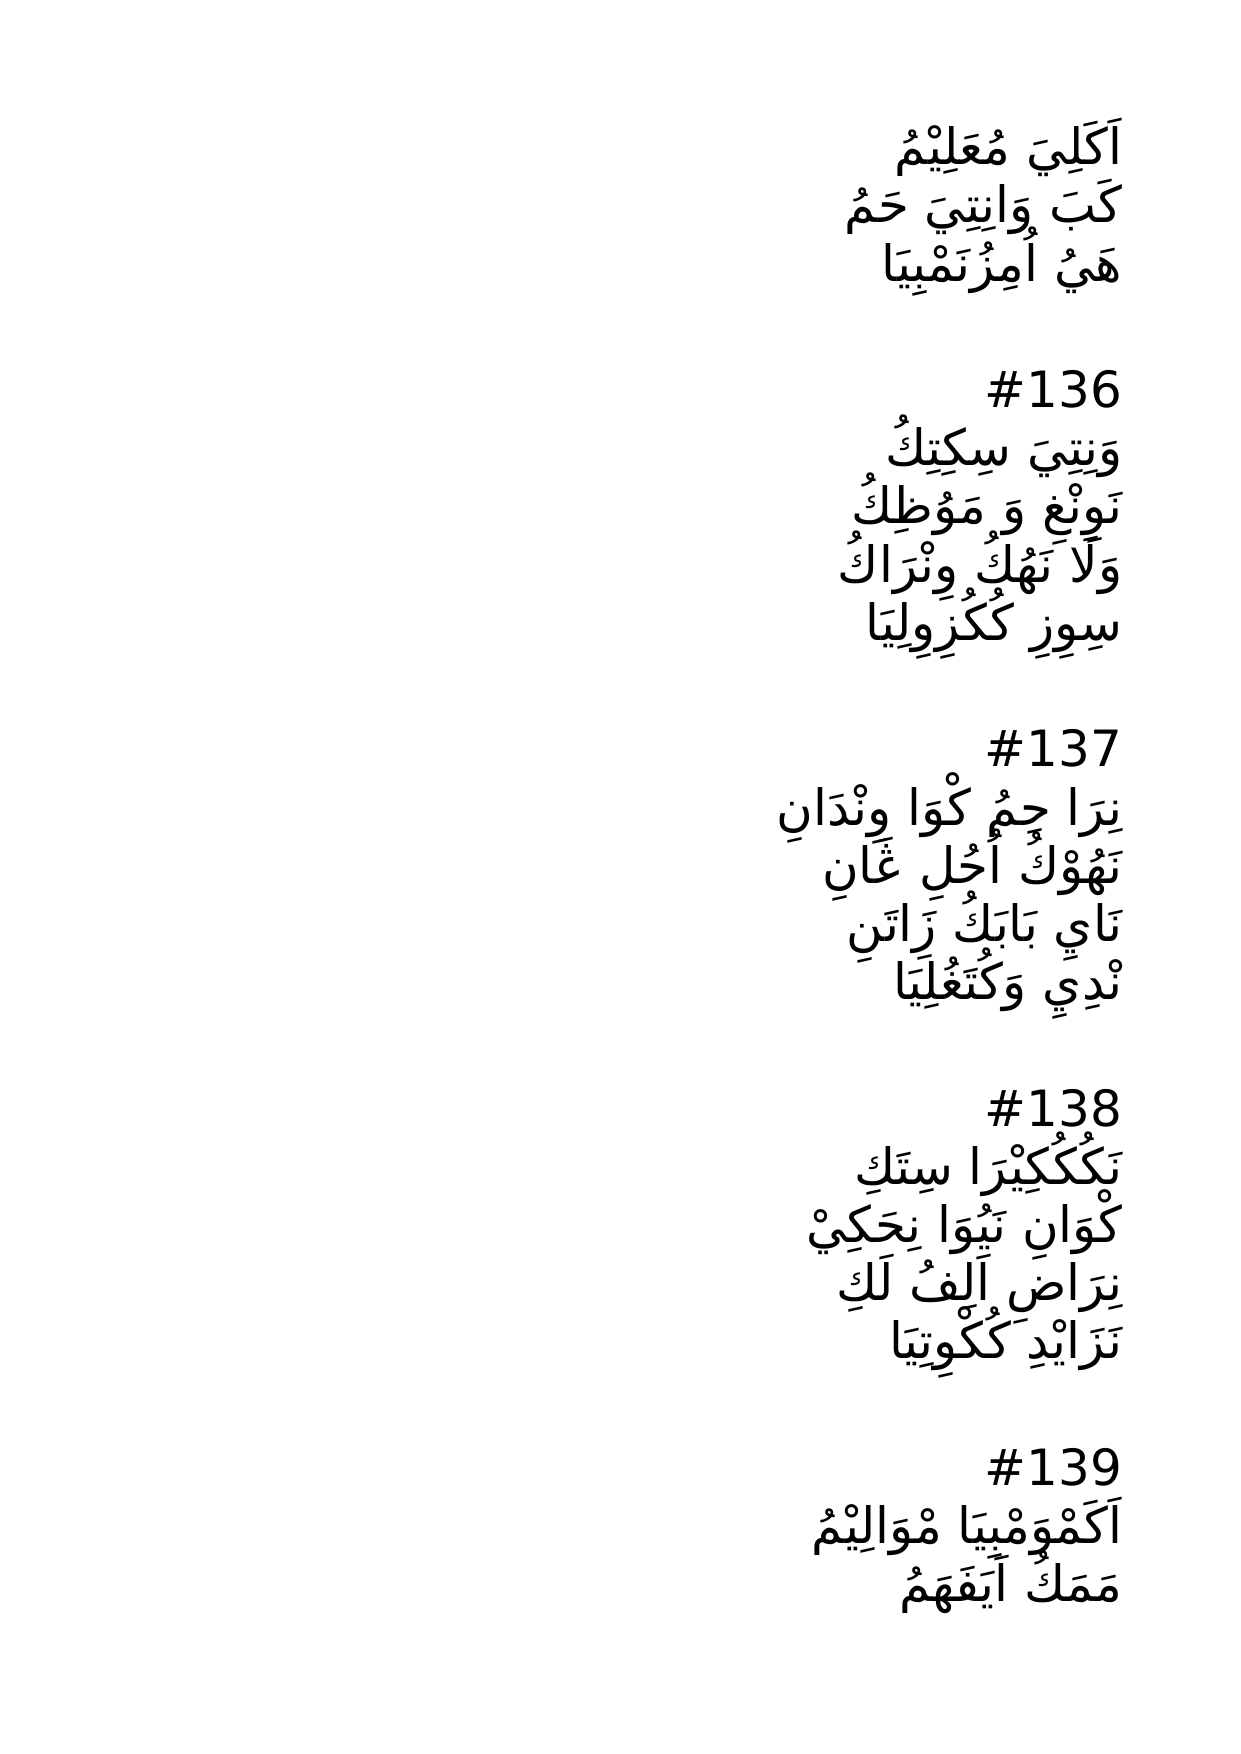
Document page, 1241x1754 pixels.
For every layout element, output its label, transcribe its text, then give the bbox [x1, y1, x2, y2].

text نِرَا حِمُ كْوَا وِنْدَانِ [118, 778, 1122, 837]
text نَايِ بَابَكُ زَِاتَنِ [118, 895, 1122, 953]
text نِرَاضِ اَلِفُ لَكِ [118, 1254, 1122, 1312]
text نْدِيِ وَكُتَغُلِيَا [118, 953, 1122, 1011]
text #137 [118, 720, 1122, 778]
text وَلَا نَهُكُ وِنْرَاكُ [118, 536, 1122, 594]
text سِوِزِ كُكُزِوِلِيَا [118, 594, 1122, 652]
text كَبَ وَانِتِيَ حَمُ [118, 176, 1122, 234]
text اَكَلِيَ مُعَلِيْمُ [118, 118, 1122, 176]
text نَوِنْغِ وَ مَوُظِكُ [118, 477, 1122, 536]
text نَكُكُكِيْرَا سِتَكِ [118, 1138, 1122, 1196]
text نَزَايْدِ كُكْوِتِيَا [118, 1312, 1122, 1371]
text اَكَمْوَمْبِيَا مْوَالِيْمُ [118, 1497, 1122, 1555]
text هَيُ اُمِزُنَمْبِيَا [118, 234, 1122, 293]
text #136 [118, 361, 1122, 419]
text وَنِتِيَ سِكِتِكُ [118, 419, 1122, 477]
text نَهُوْكُ اُحُلِ ڠَانِ [118, 837, 1122, 895]
text مَمَكُ اَيَفَهَمُ [118, 1555, 1122, 1613]
text كْوَانِ نَيُوَا نِحَكِيْ [118, 1196, 1122, 1254]
text #139 [118, 1439, 1122, 1497]
text #138 [118, 1079, 1122, 1138]
